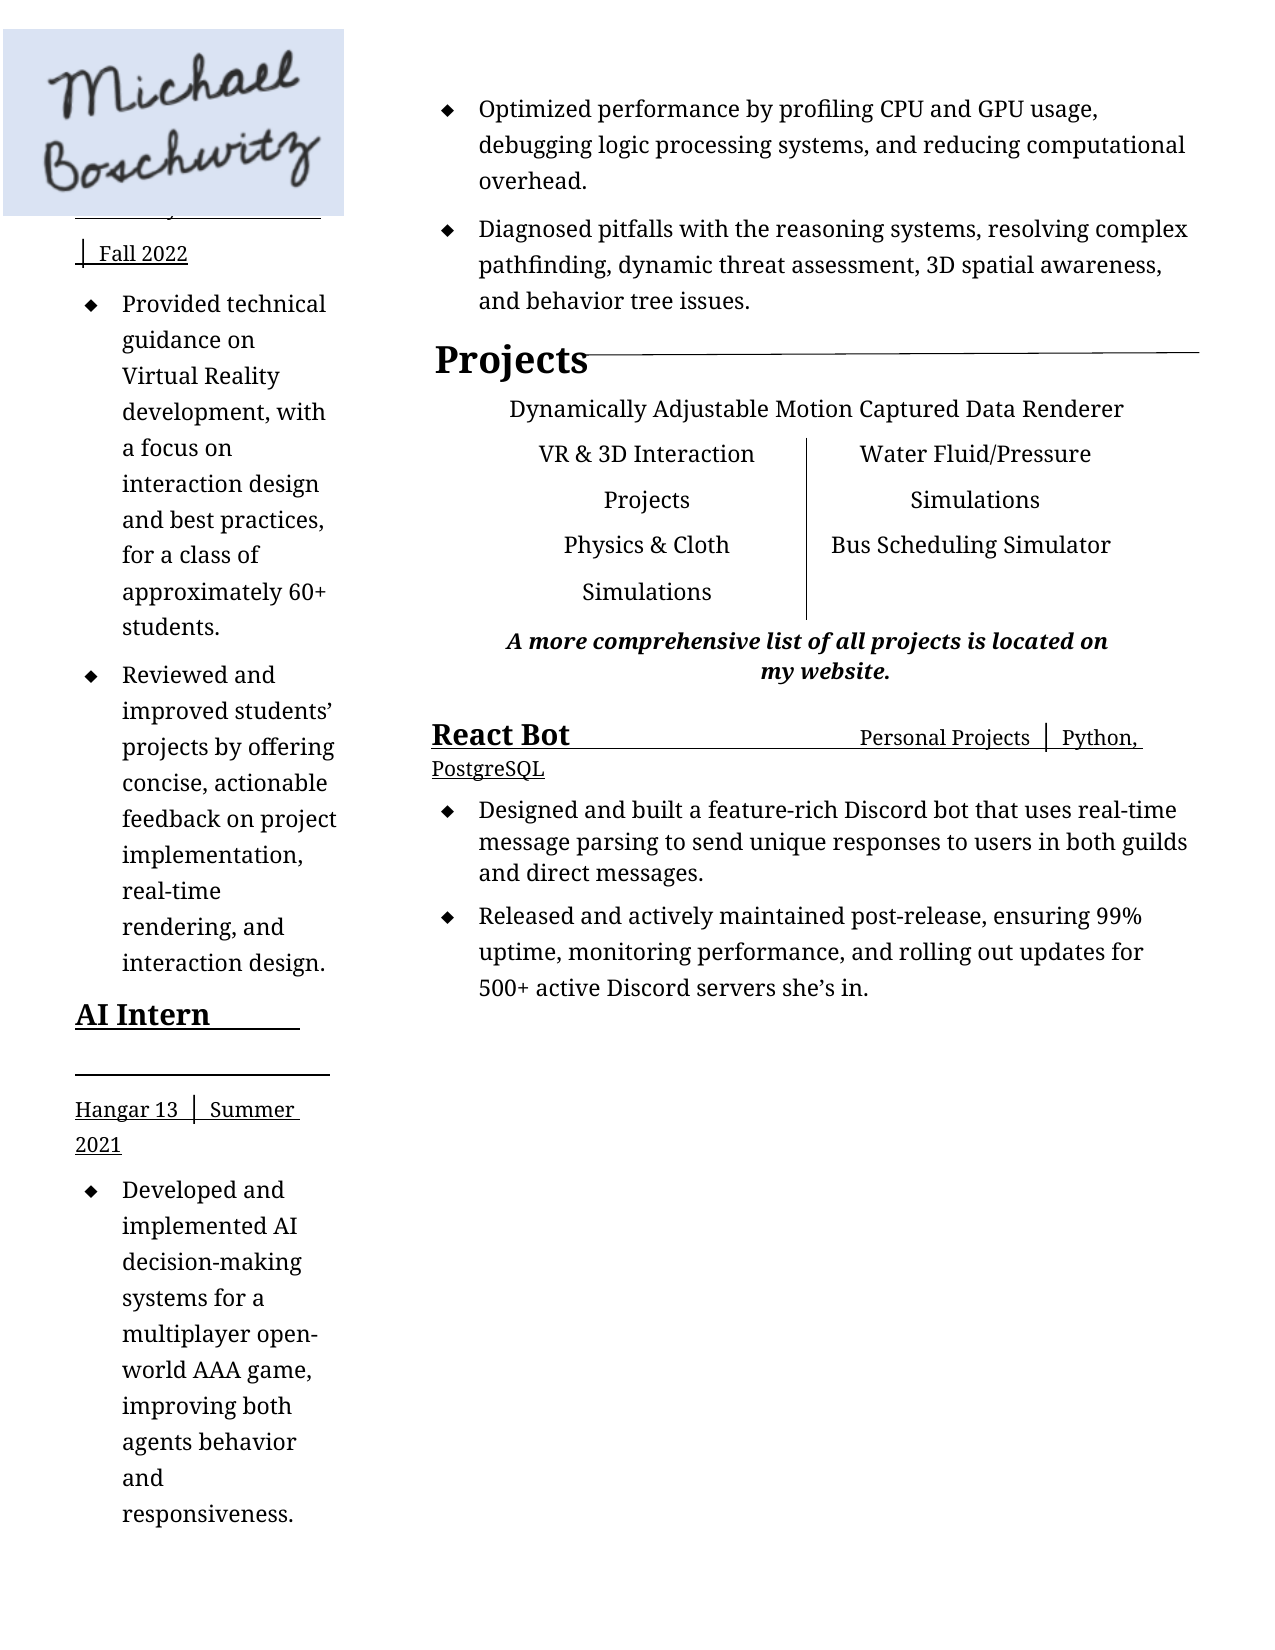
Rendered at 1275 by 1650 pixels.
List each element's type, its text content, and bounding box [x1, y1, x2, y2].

subtitle React Bot Personal Projects | Python, PostgreSQL [431, 691, 1200, 782]
table_cell Physics & Cloth Simulations [488, 529, 806, 620]
subtitle AI Intern Hangar 13 | Summer 2021 [75, 995, 337, 1158]
table_cell A more comprehensive list of all projects is located on my website. [488, 620, 1136, 691]
list Developed and implemented AI decision-making systems for a multiplayer open-world AAA game, improving both agents behavior and responsiveness. [84, 1174, 337, 1529]
picture [3, 29, 344, 216]
list Designed and built a feature-rich Discord bot that uses real-time message parsing to send unique responses to users in both guilds and direct messages. [441, 794, 1200, 888]
subtitle Optimized performance by profiling CPU and GPU usage, debugging logic processing systems, and reducing computational overhead. [441, 93, 1200, 197]
list Released and actively maintained post-release, ensuring 99% uptime, monitoring performance, and rolling out updates for 500+ active Discord servers she’s in. [441, 900, 1200, 1003]
table_cell Bus Scheduling Simulator [807, 529, 1136, 620]
subtitle Reviewed and improved students’ projects by offering concise, actionable feedback on project implementation, real-time rendering, and interaction design. [84, 659, 337, 978]
table_header Dynamically Adjustable Motion Captured Data Renderer [488, 393, 1136, 437]
table_cell Water Fluid/Pressure Simulations [807, 438, 1136, 529]
subtitle Diagnosed pitfalls with the reasoning systems, resolving complex pathfinding, dynamic threat assessment, 3D spatial awareness, and behavior tree issues. [441, 213, 1200, 316]
subtitle Teacher Assistant University of Minnesota | Fall 2022 [75, 216, 337, 270]
subtitle Provided technical guidance on Virtual Reality development, with a focus on interaction design and best practices, for a class of approximately 60+ students. [84, 288, 337, 643]
table_cell VR & 3D Interaction Projects [488, 438, 806, 529]
subtitle Projects [434, 333, 1200, 384]
